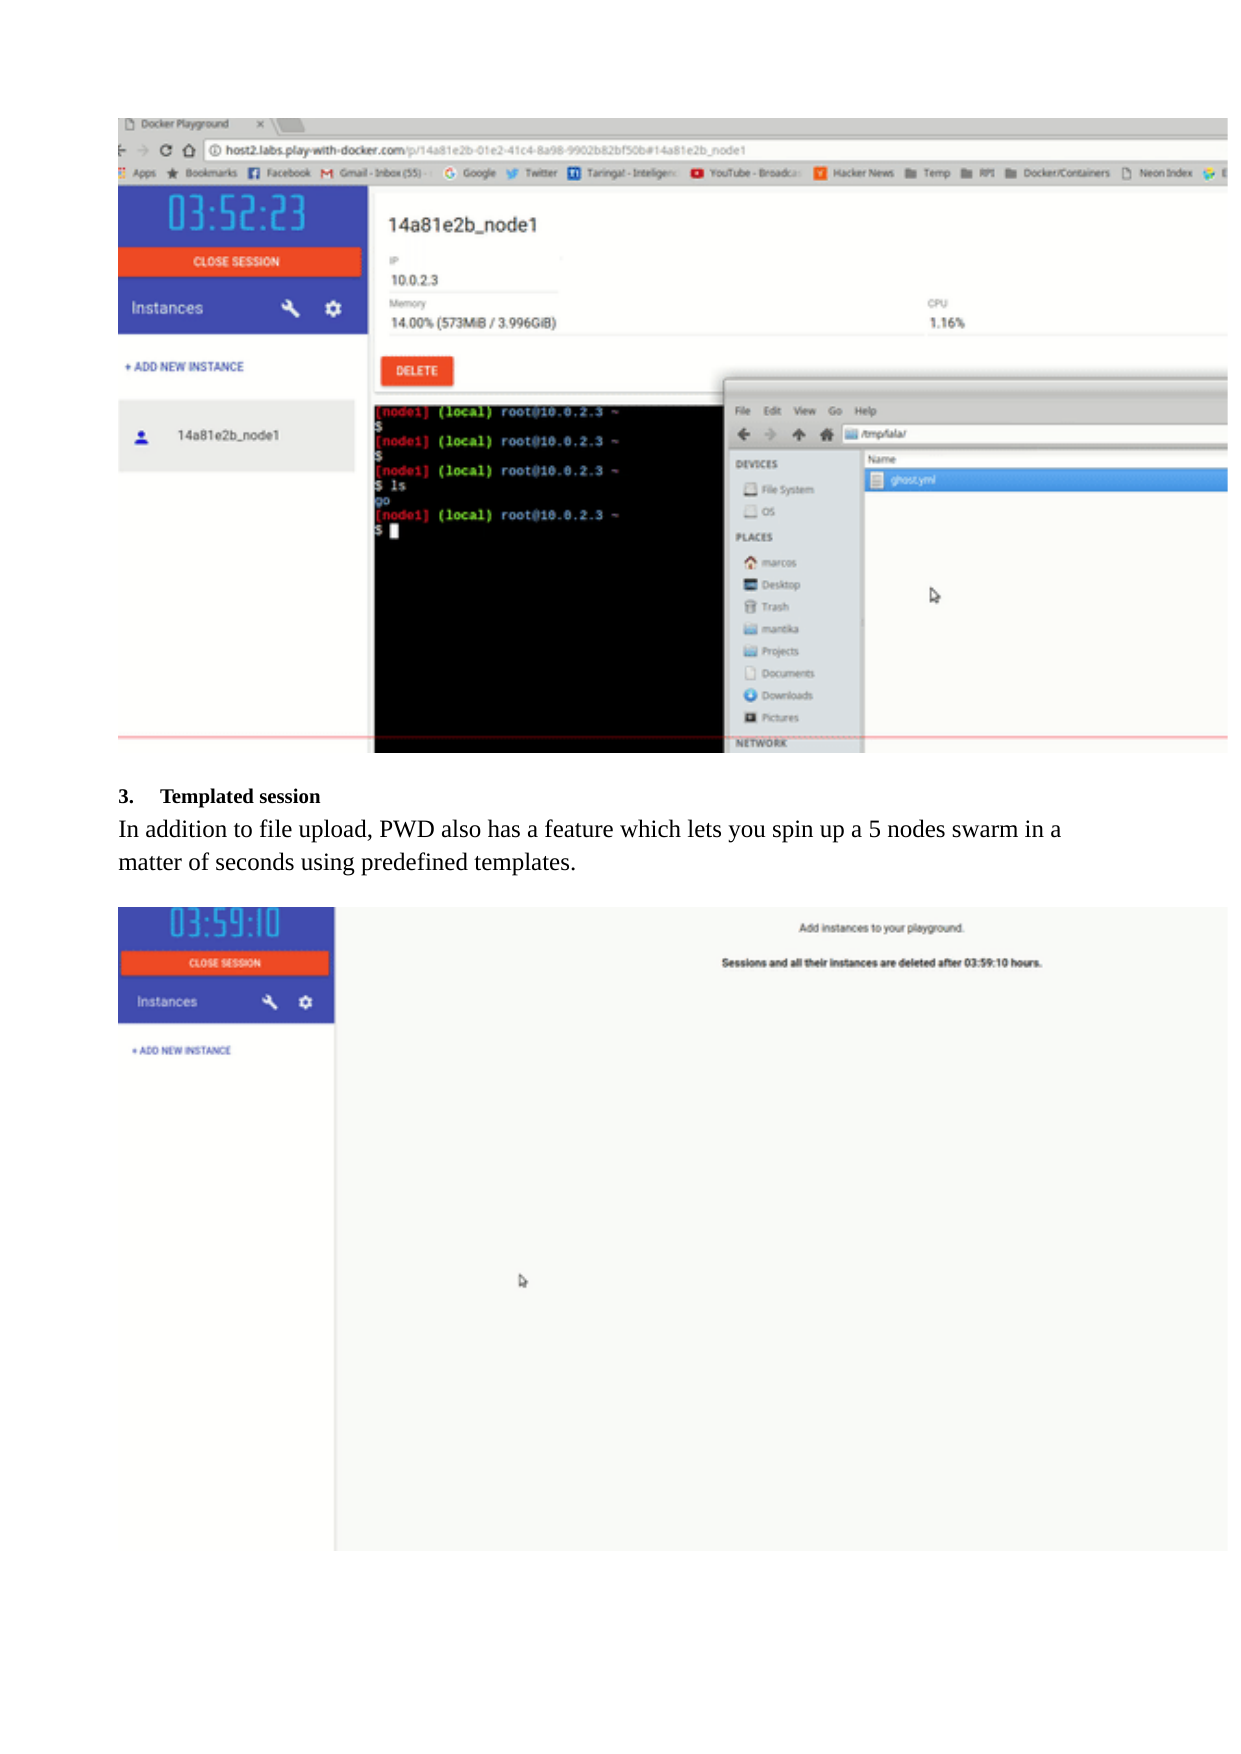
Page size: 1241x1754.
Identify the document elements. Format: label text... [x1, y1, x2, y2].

text In addition to file upload, PWD also has a feature which lets you spin up a 5 nodes swarm in a matter of seconds using predefined templates. [118, 814, 1122, 876]
picture [118, 118, 1228, 753]
subtitle 3. Templated session [118, 784, 1122, 808]
picture [118, 907, 1228, 1551]
